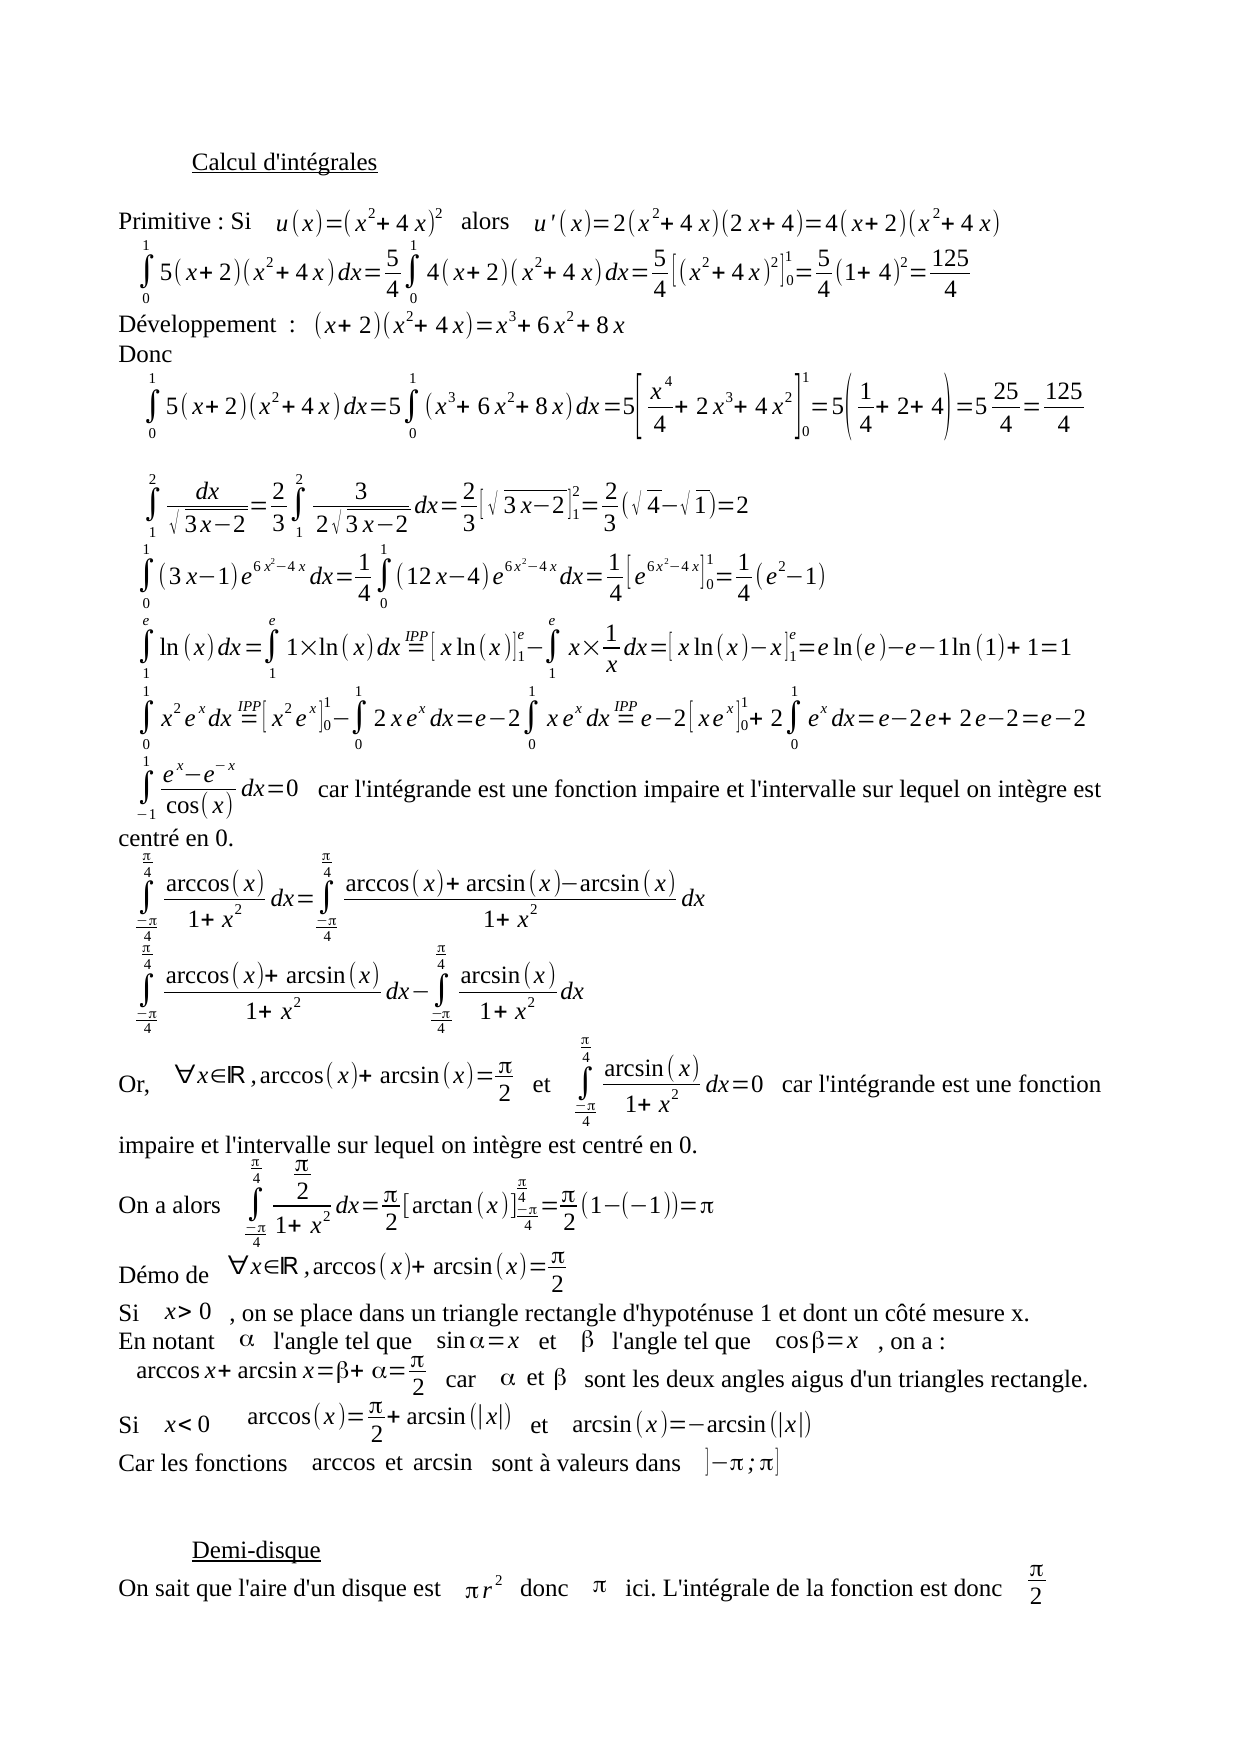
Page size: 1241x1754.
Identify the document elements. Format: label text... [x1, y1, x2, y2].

text En notant l'angle tel que et l'angle tel que , on a : [118, 1326, 1122, 1355]
text Démo de [118, 1251, 1122, 1298]
text On sait que l'aire d'un disque est donc ici. L'intégrale de la fonction est donc [118, 1564, 1122, 1610]
text Donc [118, 339, 1122, 368]
text Demi-disque [118, 1535, 1122, 1564]
text On a alors [118, 1158, 1122, 1251]
text Calcul d'intégrales [118, 147, 1122, 176]
text Si , on se place dans un triangle rectangle d'hypoténuse 1 et dont un côté mesure x. [118, 1298, 1122, 1326]
text Car les fonctions sont à valeurs dans [118, 1447, 1122, 1478]
text Si et [118, 1401, 1122, 1447]
text Primitive : Si alors [118, 204, 1122, 236]
text Développement : [118, 307, 1122, 339]
text Or, et car l'intégrande est une fonction impaire et l'intervalle sur lequel on intègre est centré en 0. [118, 1037, 1122, 1158]
text car l'intégrande est une fonction impaire et l'intervalle sur lequel on intègre est centré en 0. [118, 753, 1122, 852]
text car sont les deux angles aigus d'un triangles rectangle. [118, 1355, 1122, 1401]
